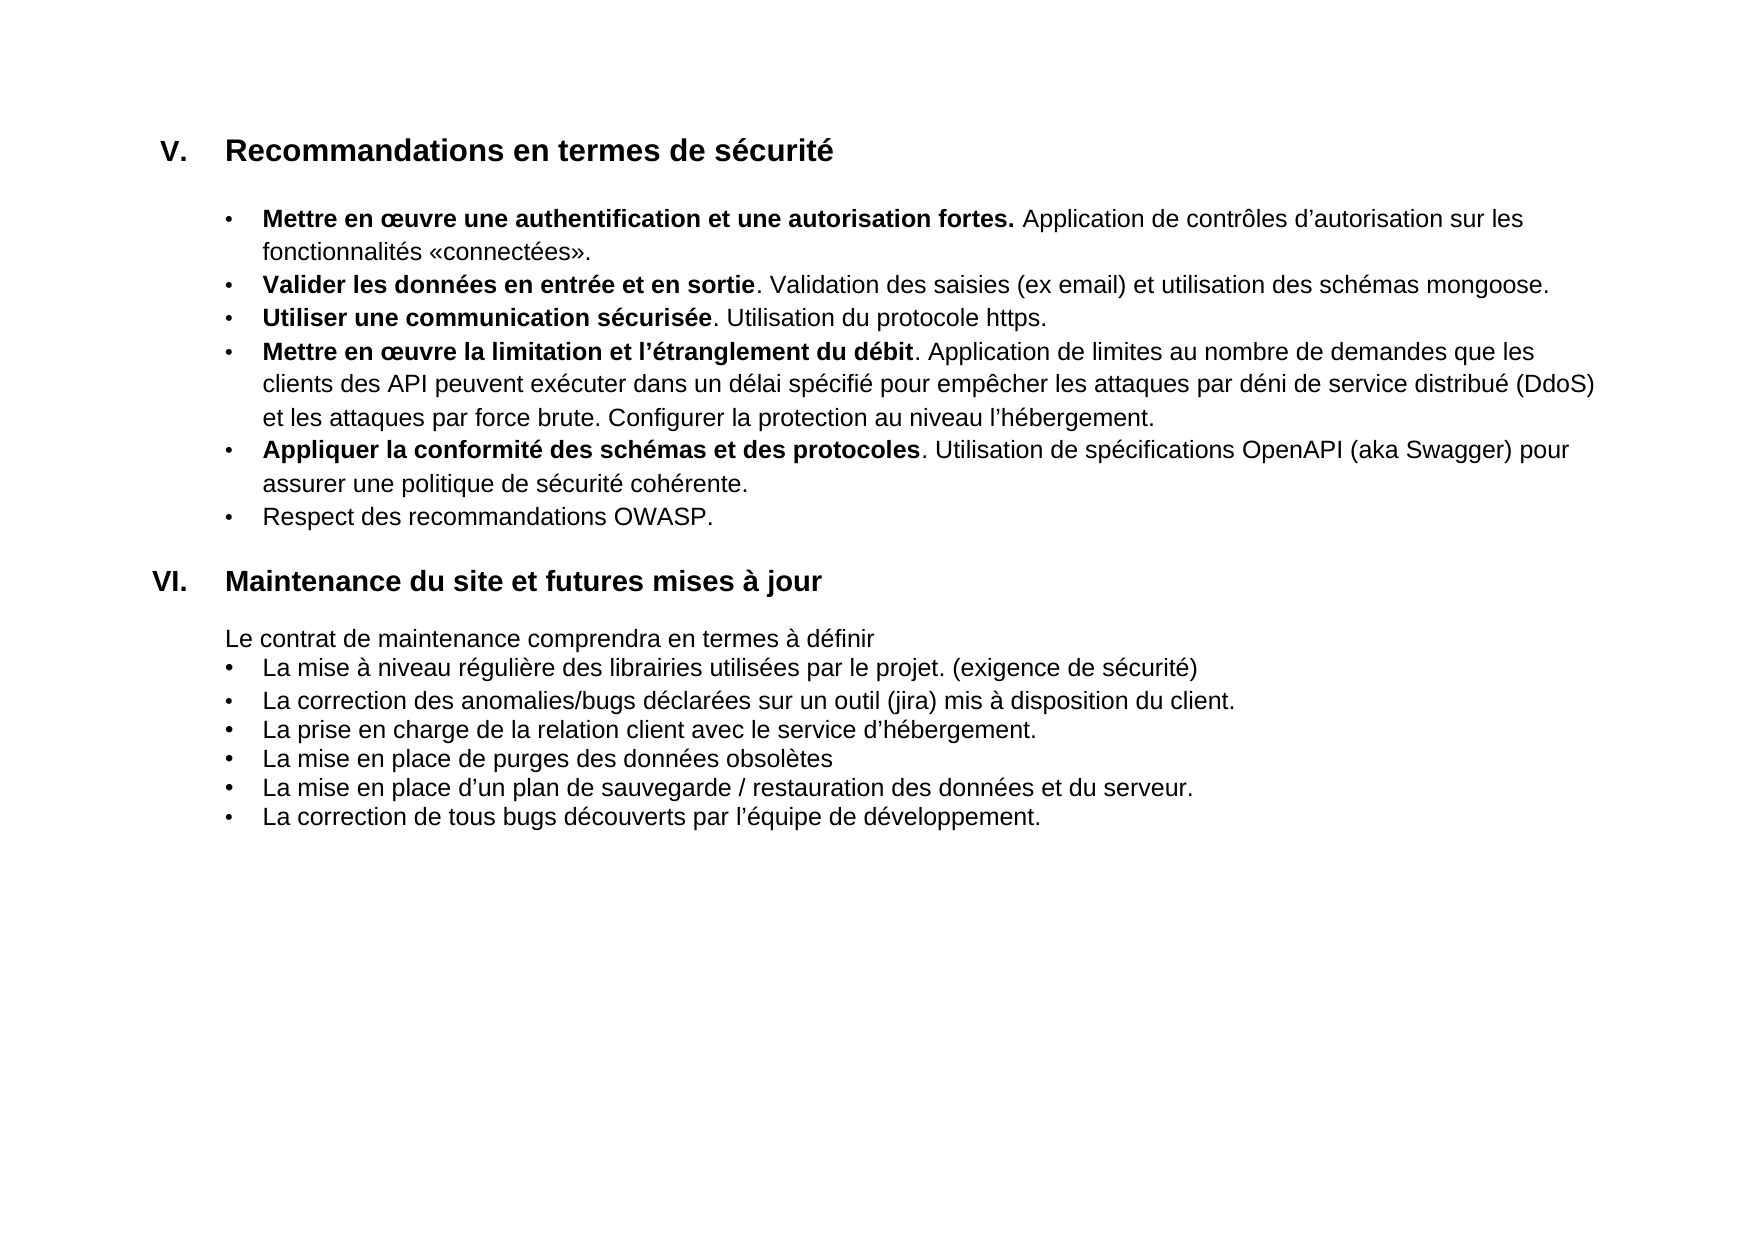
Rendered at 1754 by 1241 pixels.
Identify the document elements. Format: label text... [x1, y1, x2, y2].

list Le contrat de maintenance comprendra en termes à définir [225, 624, 1604, 653]
list Mettre en œuvre la limitation et l’étranglement du débit. Application de limites au nombre de demandes que les clients des API peuvent exécuter dans un délai spécifié pour empêcher les attaques par déni de service distribué (DdoS) et les attaques par force brute. Configurer la protection au niveau l’hébergement. [225, 336, 1604, 431]
list La prise en charge de la relation client avec le service d’hébergement. [225, 715, 1604, 744]
list Mettre en œuvre une authentification et une autorisation fortes. Application de contrôles d’autorisation sur les fonctionnalités «connectées». [225, 204, 1604, 266]
list Valider les données en entrée et en sortie. Validation des saisies (ex email) et utilisation des schémas mongoose. [225, 270, 1604, 299]
list La mise en place de purges des données obsolètes [225, 744, 1604, 773]
list Respect des recommandations OWASP. [225, 502, 1604, 561]
list La mise en place d’un plan de sauvegarde / restauration des données et du serveur. [225, 773, 1604, 801]
subtitle Recommandations en termes de sécurité [187, 132, 1604, 204]
list Utiliser une communication sécurisée. Utilisation du protocole https. [225, 303, 1604, 332]
list La correction des anomalies/bugs déclarées sur un outil (jira) mis à disposition du client. [225, 686, 1604, 715]
list La mise à niveau régulière des librairies utilisées par le projet. (exigence de sécurité) [225, 653, 1604, 682]
subtitle Maintenance du site et futures mises à jour [187, 564, 1604, 598]
list Appliquer la conformité des schémas et des protocoles. Utilisation de spécifications OpenAPI (aka Swagger) pour assurer une politique de sécurité cohérente. [225, 436, 1604, 497]
list La correction de tous bugs découverts par l’équipe de développement. [225, 801, 1604, 830]
